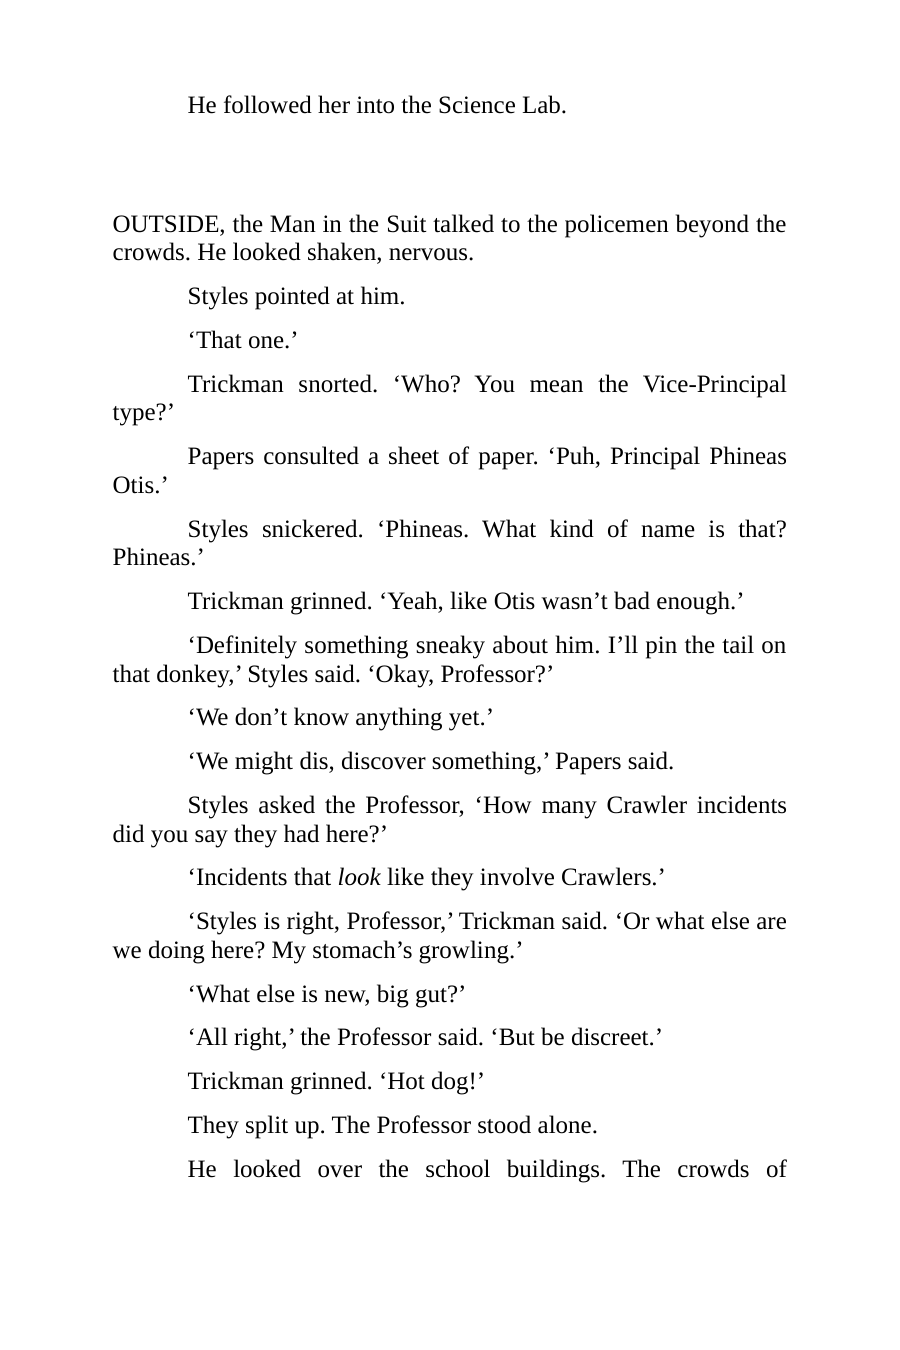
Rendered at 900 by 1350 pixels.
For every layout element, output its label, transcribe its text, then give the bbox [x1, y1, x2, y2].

text They split up. The Professor stood alone. [112, 1110, 787, 1139]
text OUTSIDE, the Man in the Suit talked to the policemen beyond the crowds. He looked shaken, nervous. [112, 209, 787, 266]
text ‘That one.’ [112, 325, 787, 354]
text ‘We don’t know anything yet.’ [112, 702, 787, 731]
text Trickman grinned. ‘Hot dog!’ [112, 1066, 787, 1095]
text ‘Styles is right, Professor,’ Trickman said. ‘Or what else are we doing here? My stomach’s growling.’ [112, 906, 787, 964]
text ‘Incidents that look like they involve Crawlers.’ [112, 862, 787, 891]
text He followed her into the Science Lab. [112, 90, 787, 119]
text Trickman grinned. ‘Yeah, like Otis wasn’t bad enough.’ [112, 586, 787, 615]
text He looked over the school buildings. The crowds of [112, 1154, 787, 1182]
text ‘Definitely something sneaky about him. I’ll pin the tail on that donkey,’ Styles said. ‘Okay, Professor?’ [112, 630, 787, 687]
text Styles snickered. ‘Phineas. What kind of name is that? Phineas.’ [112, 514, 787, 571]
text ‘What else is new, big gut?’ [112, 979, 787, 1007]
text Styles asked the Professor, ‘How many Crawler incidents did you say they had here?’ [112, 790, 787, 847]
text ‘All right,’ the Professor said. ‘But be discreet.’ [112, 1022, 787, 1051]
text Styles pointed at him. [112, 281, 787, 310]
text Trickman snorted. ‘Who? You mean the Vice-Principal type?’ [112, 369, 787, 426]
text Papers consulted a sheet of paper. ‘Puh, Principal Phineas Otis.’ [112, 441, 787, 499]
text ‘We might dis, discover something,’ Papers said. [112, 746, 787, 775]
